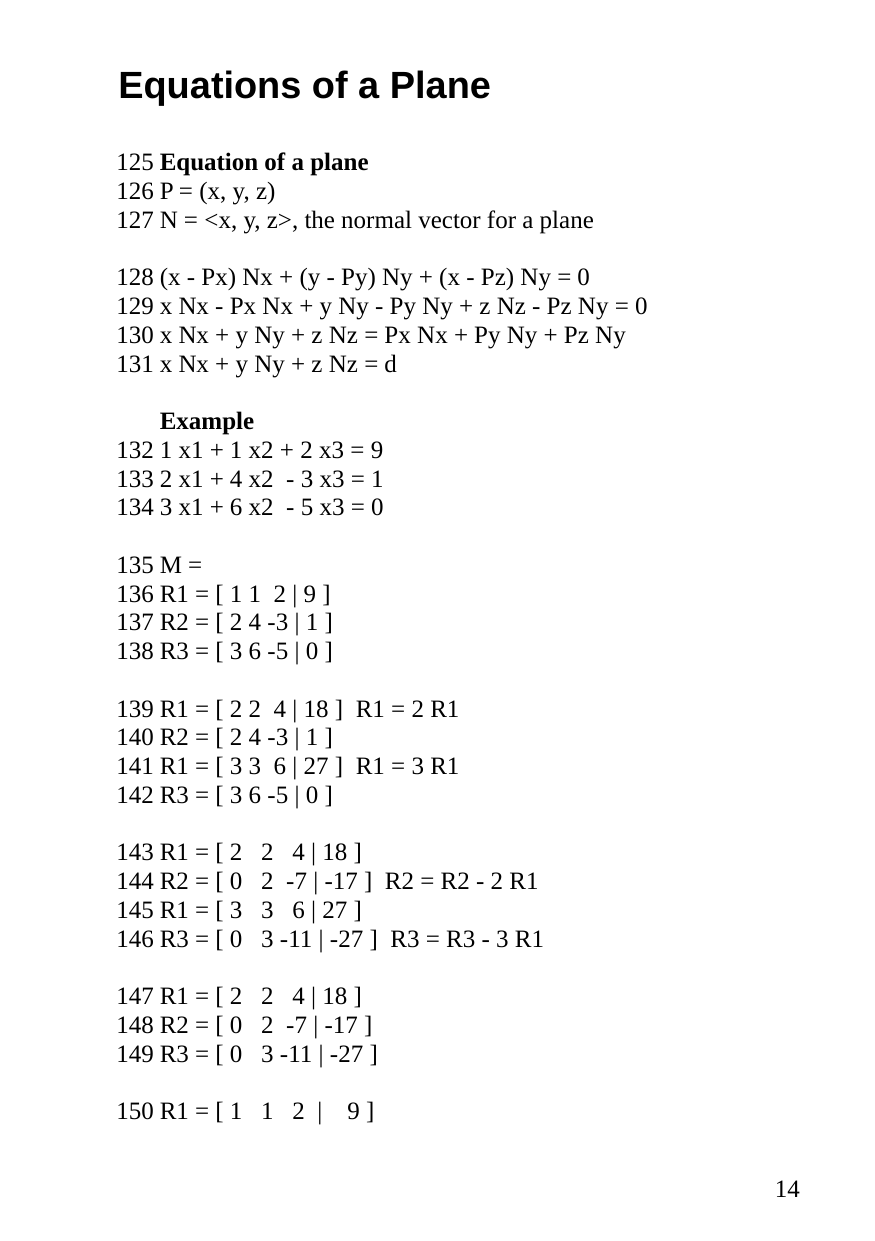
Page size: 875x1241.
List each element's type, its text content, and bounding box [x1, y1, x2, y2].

table_cell 141 [112, 751, 156, 780]
table_cell x Nx + y Ny + z Nz = Px Nx + Py Ny + Pz Ny [156, 320, 814, 349]
table_cell [112, 665, 156, 694]
table_cell R3 = [ 3 6 -5 | 0 ] [156, 636, 814, 665]
table_cell 142 [112, 780, 156, 809]
table_cell 127 [112, 205, 156, 234]
table_cell (x - Px) Nx + (y - Py) Ny + (x - Pz) Ny = 0 [156, 263, 814, 291]
table_cell 144 [112, 866, 156, 895]
table_cell N = <x, y, z>, the normal vector for a plane [156, 205, 814, 234]
table_cell [112, 809, 156, 837]
table_cell R3 = [ 0 3 -11 | -27 ] [156, 1039, 814, 1067]
table_cell 128 [112, 263, 156, 291]
table_cell [112, 521, 156, 550]
table_cell R2 = [ 2 4 -3 | 1 ] [156, 723, 814, 751]
table_cell [112, 378, 156, 406]
table_cell R1 = [ 1 1 2 | 9 ] [156, 579, 814, 607]
table_cell 145 [112, 895, 156, 924]
table_cell R1 = [ 3 3 6 | 27 ] R1 = 3 R1 [156, 751, 814, 780]
table_cell [156, 1068, 814, 1096]
table_cell 2 x1 + 4 x2 - 3 x3 = 1 [156, 464, 814, 492]
table_cell x Nx + y Ny + z Nz = d [156, 349, 814, 377]
table_cell 133 [112, 464, 156, 492]
table_cell 150 [112, 1096, 156, 1125]
table_cell 132 [112, 435, 156, 464]
table_cell x Nx - Px Nx + y Ny - Py Ny + z Nz - Pz Ny = 0 [156, 291, 814, 320]
table_cell [156, 521, 814, 550]
table_header Equation of a plane [156, 148, 814, 176]
table_cell R1 = [ 1 1 2 | 9 ] [156, 1096, 814, 1125]
table_cell R1 = [ 3 3 6 | 27 ] [156, 895, 814, 924]
table_cell R3 = [ 0 3 -11 | -27 ] R3 = R3 - 3 R1 [156, 924, 814, 952]
table_cell R3 = [ 3 6 -5 | 0 ] [156, 780, 814, 809]
subtitle Equations of a Plane [118, 62, 799, 106]
table_cell 146 [112, 924, 156, 952]
table_cell [112, 406, 156, 435]
table_cell [156, 378, 814, 406]
table_cell 143 [112, 838, 156, 866]
table_header 125 [112, 148, 156, 176]
table_cell 147 [112, 981, 156, 1010]
table_cell [156, 665, 814, 694]
table_cell [112, 953, 156, 981]
table_cell 130 [112, 320, 156, 349]
table_cell R2 = [ 0 2 -7 | -17 ] R2 = R2 - 2 R1 [156, 866, 814, 895]
table_cell 138 [112, 636, 156, 665]
table_cell [156, 953, 814, 981]
table_cell 126 [112, 176, 156, 205]
table_cell R2 = [ 0 2 -7 | -17 ] [156, 1010, 814, 1039]
table_cell R1 = [ 2 2 4 | 18 ] [156, 981, 814, 1010]
table_cell 148 [112, 1010, 156, 1039]
table_cell P = (x, y, z) [156, 176, 814, 205]
table_cell M = [156, 550, 814, 579]
table_cell [112, 234, 156, 262]
table_cell 149 [112, 1039, 156, 1067]
table_cell 134 [112, 493, 156, 521]
table_cell [156, 234, 814, 262]
table_cell 129 [112, 291, 156, 320]
table_cell 1 x1 + 1 x2 + 2 x3 = 9 [156, 435, 814, 464]
table_cell 135 [112, 550, 156, 579]
table_cell R2 = [ 2 4 -3 | 1 ] [156, 608, 814, 636]
table_cell [112, 1068, 156, 1096]
table_cell 131 [112, 349, 156, 377]
table_cell [156, 809, 814, 837]
table_cell R1 = [ 2 2 4 | 18 ] R1 = 2 R1 [156, 694, 814, 722]
table_cell 139 [112, 694, 156, 722]
table_cell 137 [112, 608, 156, 636]
table_cell Example [156, 406, 814, 435]
table_cell 136 [112, 579, 156, 607]
table_cell R1 = [ 2 2 4 | 18 ] [156, 838, 814, 866]
table_cell 140 [112, 723, 156, 751]
table_cell 3 x1 + 6 x2 - 5 x3 = 0 [156, 493, 814, 521]
